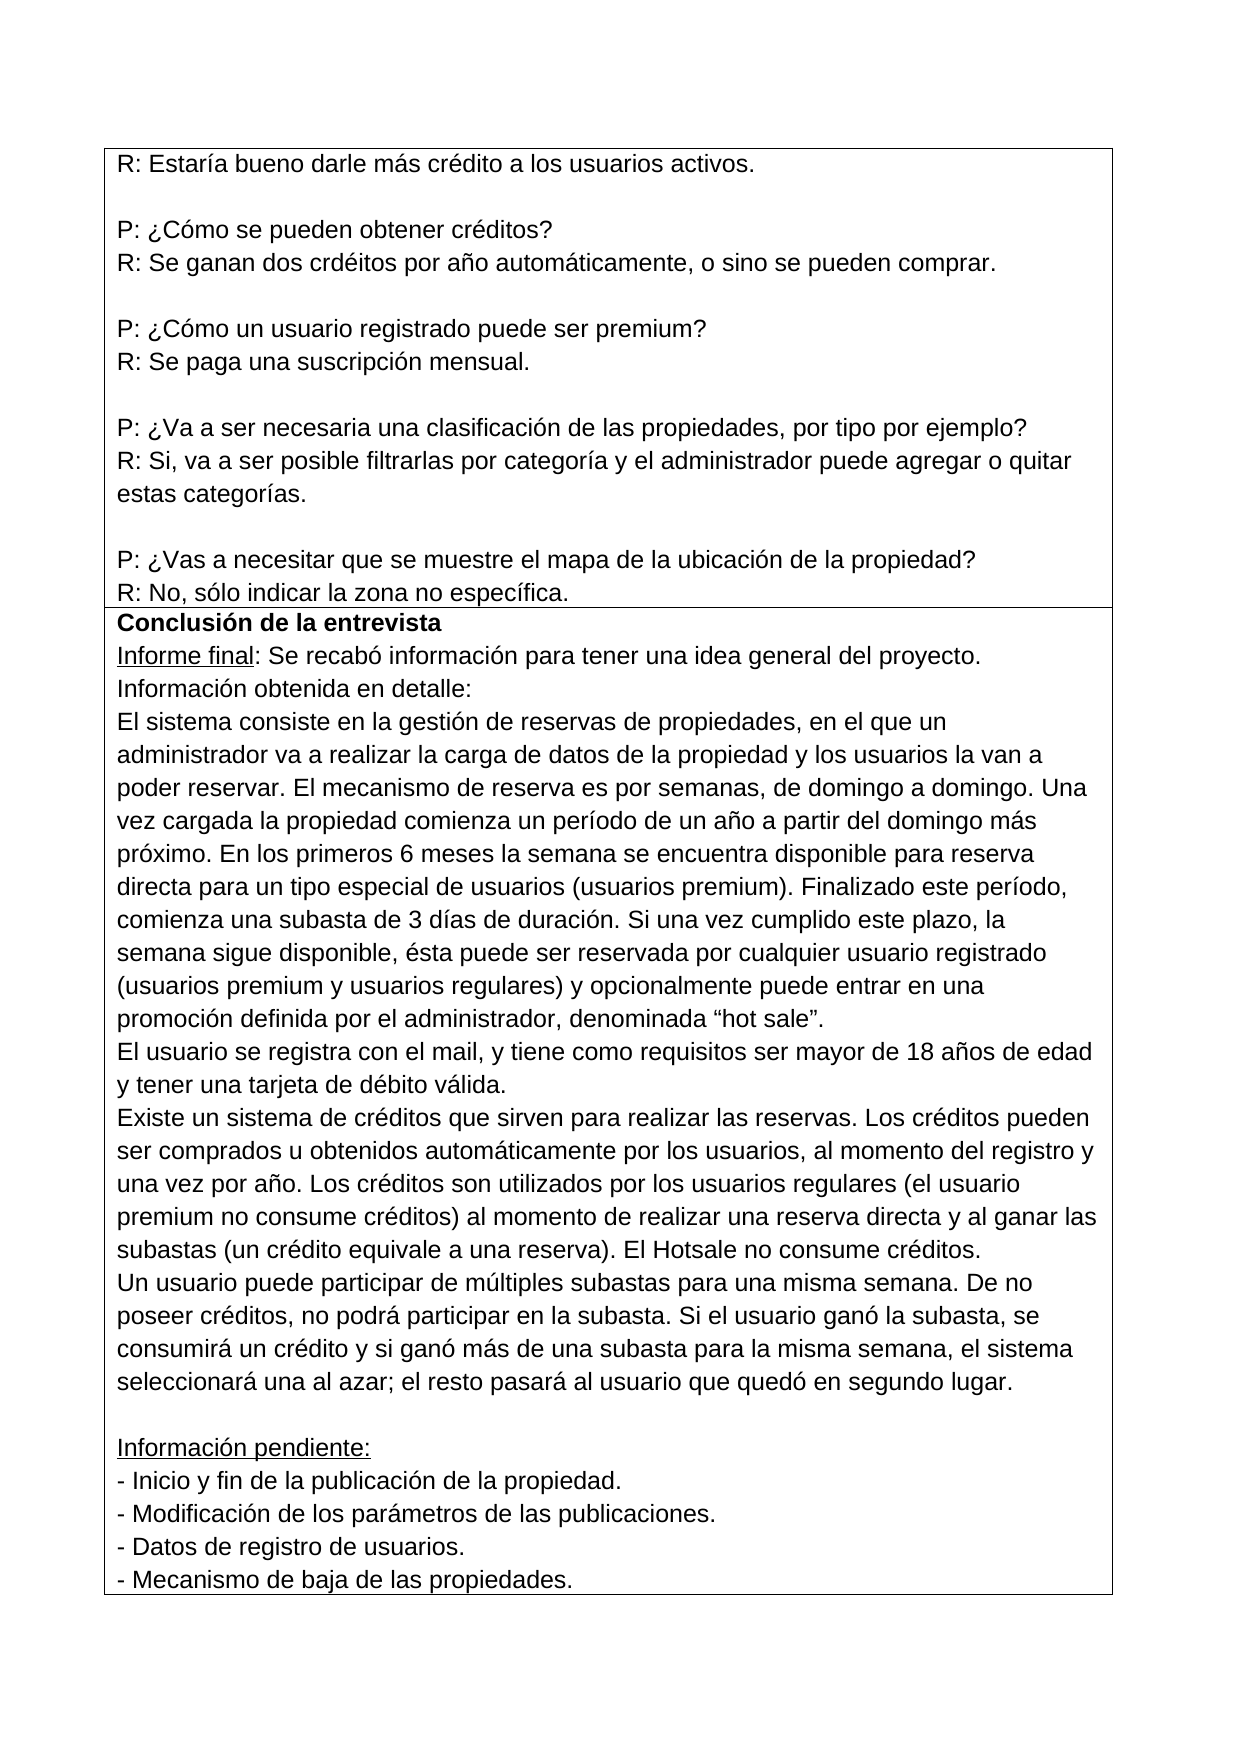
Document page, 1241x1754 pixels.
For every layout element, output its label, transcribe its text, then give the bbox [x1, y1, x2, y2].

table_cell R: Estaría bueno darle más crédito a los usuarios activos. P: ¿Cómo se pueden obtener créditos? R: Se ganan dos crdéitos por año automáticamente, o sino se pueden comprar. P: ¿Cómo un usuario registrado puede ser premium? R: Se paga una suscripción mensual. P: ¿Va a ser necesaria una clasificación de las propiedades, por tipo por ejemplo? R: Si, va a ser posible filtrarlas por categoría y el administrador puede agregar o quitar estas categorías. P: ¿Vas a necesitar que se muestre el mapa de la ubicación de la propiedad? R: No, sólo indicar la zona no específica. [105, 149, 1112, 607]
table_cell Conclusión de la entrevista Informe final: Se recabó información para tener una idea general del proyecto. Información obtenida en detalle: El sistema consiste en la gestión de reservas de propiedades, en el que un administrador va a realizar la carga de datos de la propiedad y los usuarios la van a poder reservar. El mecanismo de reserva es por semanas, de domingo a domingo. Una vez cargada la propiedad comienza un período de un año a partir del domingo más próximo. En los primeros 6 meses la semana se encuentra disponible para reserva directa para un tipo especial de usuarios (usuarios premium). Finalizado este período, comienza una subasta de 3 días de duración. Si una vez cumplido este plazo, la semana sigue disponible, ésta puede ser reservada por cualquier usuario registrado (usuarios premium y usuarios regulares) y opcionalmente puede entrar en una promoción definida por el administrador, denominada “hot sale”. El usuario se registra con el mail, y tiene como requisitos ser mayor de 18 años de edad y tener una tarjeta de débito válida. Existe un sistema de créditos que sirven para realizar las reservas. Los créditos pueden ser comprados u obtenidos automáticamente por los usuarios, al momento del registro y una vez por año. Los créditos son utilizados por los usuarios regulares (el usuario premium no consume créditos) al momento de realizar una reserva directa y al ganar las subastas (un crédito equivale a una reserva). El Hotsale no consume créditos. Un usuario puede participar de múltiples subastas para una misma semana. De no poseer créditos, no podrá participar en la subasta. Si el usuario ganó la subasta, se consumirá un crédito y si ganó más de una subasta para la misma semana, el sistema seleccionará una al azar; el resto pasará al usuario que quedó en segundo lugar. Información pendiente: - Inicio y fin de la publicación de la propiedad. - Modificación de los parámetros de las publicaciones. - Datos de registro de usuarios. - Mecanismo de baja de las propiedades. [105, 608, 1112, 1594]
